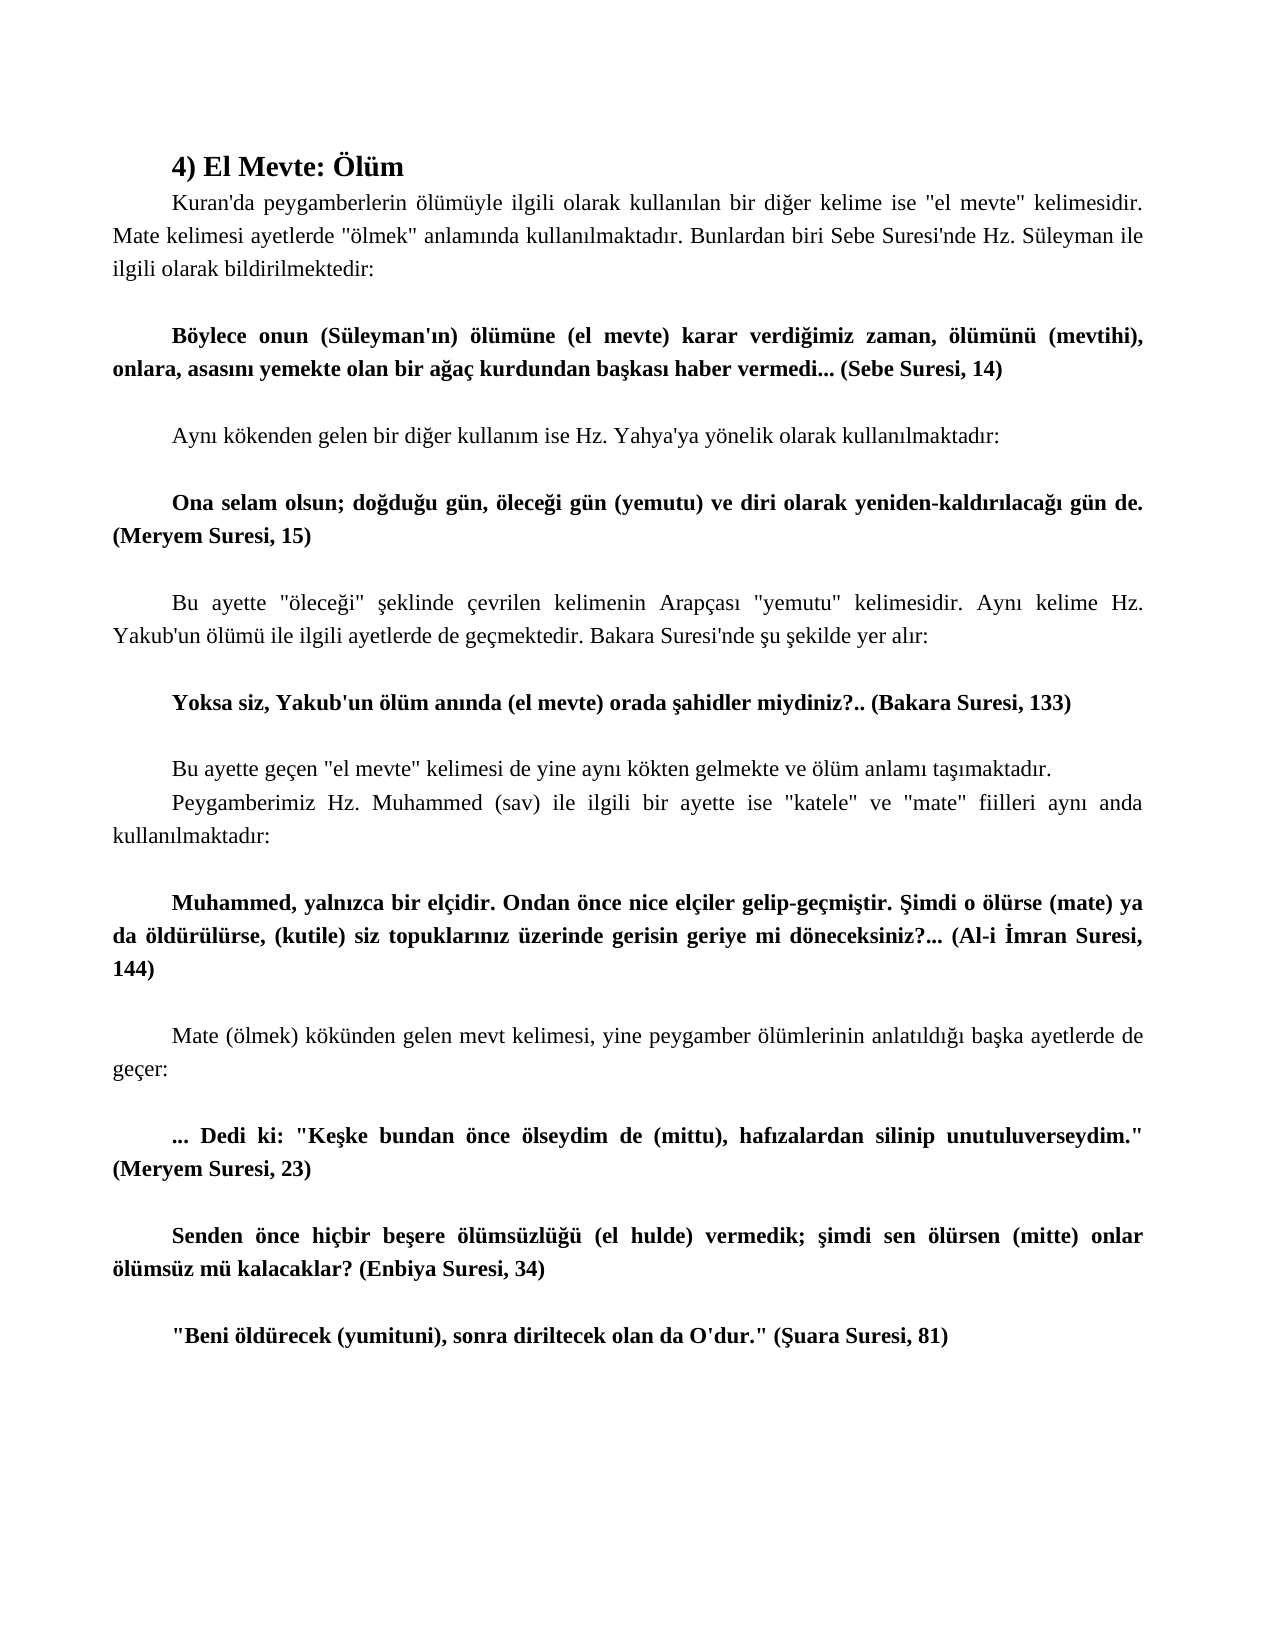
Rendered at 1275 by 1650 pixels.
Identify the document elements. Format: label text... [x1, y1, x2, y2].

text Bu ayette geçen "el mevte" kelimesi de yine aynı kökten gelmekte ve ölüm anlamı taşımaktadır. [112, 750, 1145, 783]
text Kuran'da peygamberlerin ölümüyle ilgili olarak kullanılan bir diğer kelime ise "el mevte" kelimesidir. Mate kelimesi ayetlerde "ölmek" anlamında kullanılmaktadır. Bunlardan biri Sebe Suresi'nde Hz. Süleyman ile ilgili olarak bildirilmektedir: [112, 183, 1145, 283]
text Bu ayette "öleceği" şeklinde çevrilen kelimenin Arapçası "yemutu" kelimesidir. Aynı kelime Hz. Yakub'un ölümü ile ilgili ayetlerde de geçmektedir. Bakara Suresi'nde şu şekilde yer alır: [112, 583, 1145, 650]
text ... Dedi ki: "Keşke bundan önce ölseydim de (mittu), hafızalardan silinip unutuluverseydim." (Meryem Suresi, 23) [112, 1117, 1145, 1183]
text Muhammed, yalnızca bir elçidir. Ondan önce nice elçiler gelip-geçmiştir. Şimdi o ölürse (mate) ya da öldürülürse, (kutile) siz topuklarınız üzerinde gerisin geriye mi döneceksiniz?... (Al-i İmran Suresi, 144) [112, 883, 1145, 983]
text "Beni öldürecek (yumituni), sonra diriltecek olan da O'dur." (Şuara Suresi, 81) [112, 1317, 1145, 1350]
text 4) El Mevte: Ölüm [112, 150, 1145, 183]
text Peygamberimiz Hz. Muhammed (sav) ile ilgili bir ayette ise "katele" ve "mate" fiilleri aynı anda kullanılmaktadır: [112, 783, 1145, 850]
text Mate (ölmek) kökünden gelen mevt kelimesi, yine peygamber ölümlerinin anlatıldığı başka ayetlerde de geçer: [112, 1017, 1145, 1083]
text Aynı kökenden gelen bir diğer kullanım ise Hz. Yahya'ya yönelik olarak kullanılmaktadır: [112, 417, 1145, 450]
text Senden önce hiçbir beşere ölümsüzlüğü (el hulde) vermedik; şimdi sen ölürsen (mitte) onlar ölümsüz mü kalacaklar? (Enbiya Suresi, 34) [112, 1217, 1145, 1283]
text Böylece onun (Süleyman'ın) ölümüne (el mevte) karar verdiğimiz zaman, ölümünü (mevtihi), onlara, asasını yemekte olan bir ağaç kurdundan başkası haber vermedi... (Sebe Suresi, 14) [112, 317, 1145, 383]
text Yoksa siz, Yakub'un ölüm anında (el mevte) orada şahidler miydiniz?.. (Bakara Suresi, 133) [112, 683, 1145, 717]
text Ona selam olsun; doğduğu gün, öleceği gün (yemutu) ve diri olarak yeniden-kaldırılacağı gün de. (Meryem Suresi, 15) [112, 483, 1145, 550]
